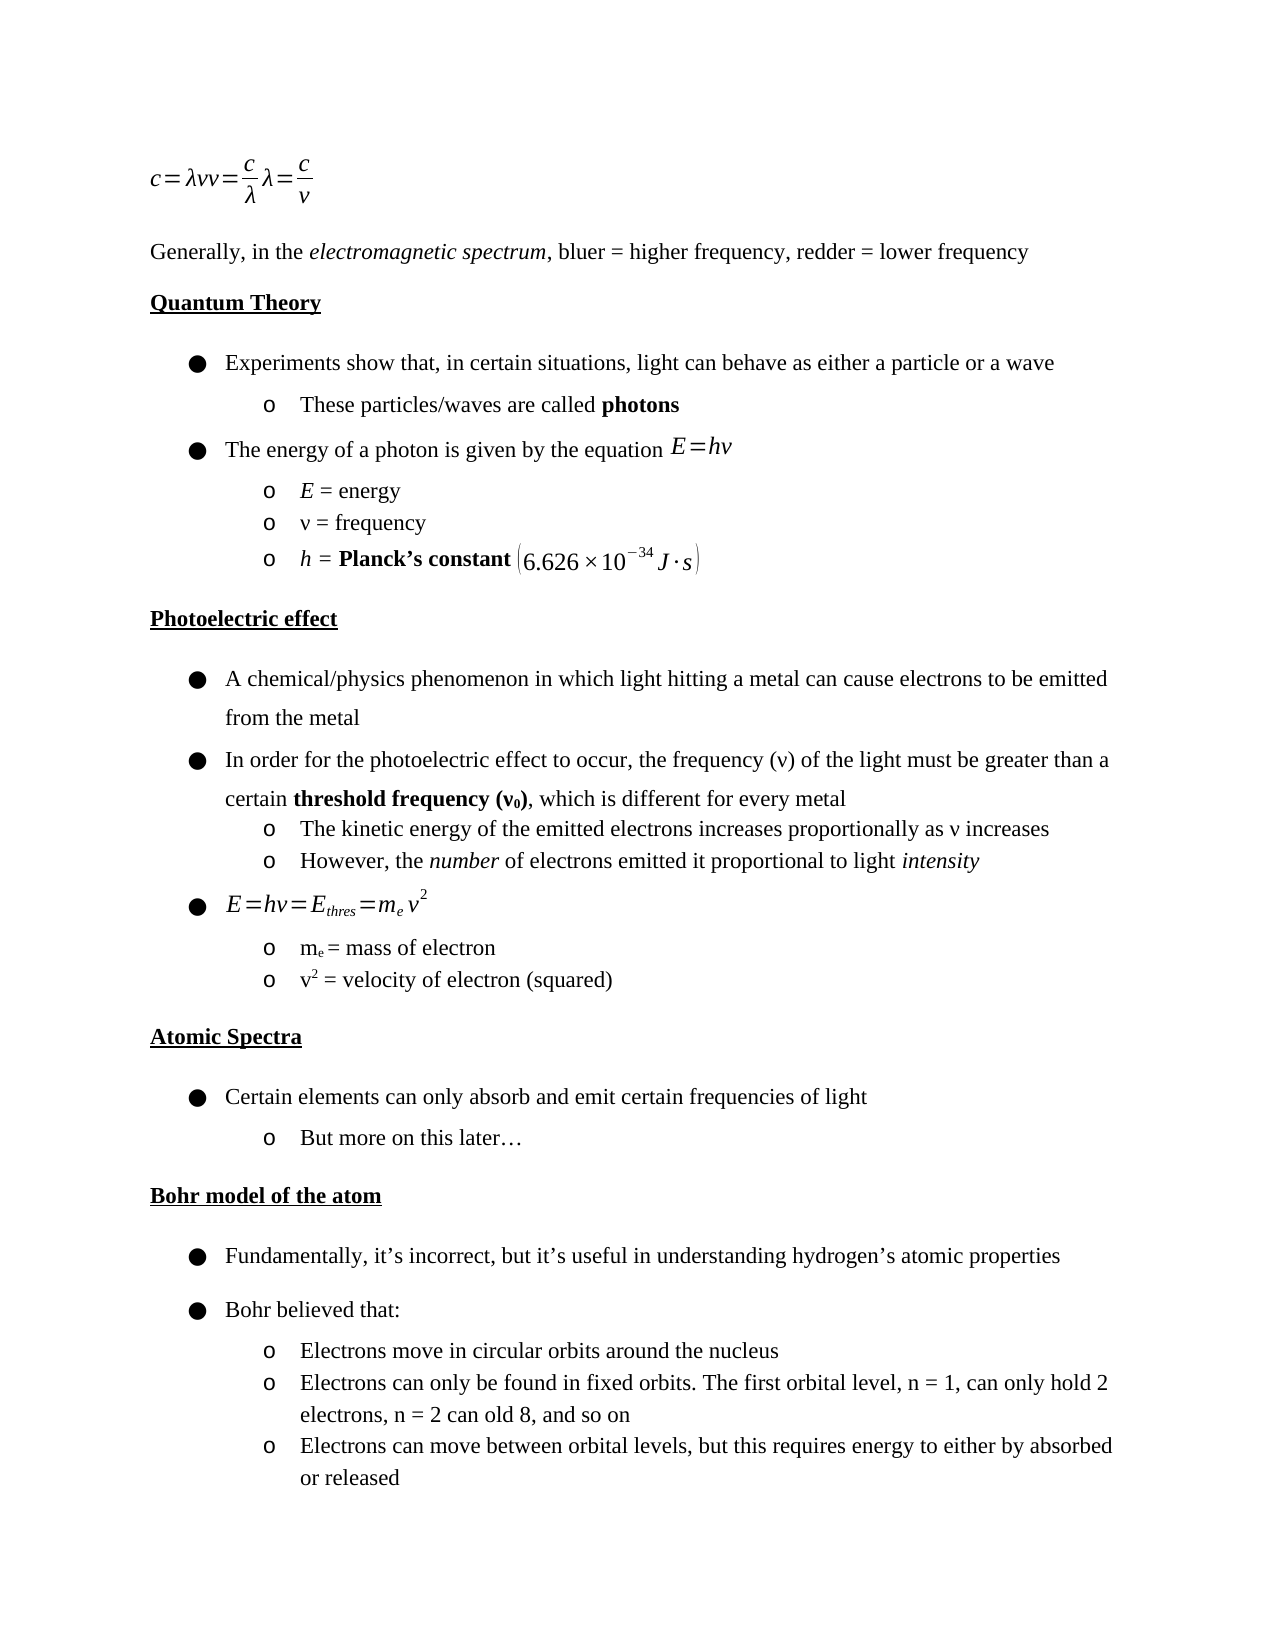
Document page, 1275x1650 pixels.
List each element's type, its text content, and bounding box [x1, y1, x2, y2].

list me = mass of electron [262, 933, 1125, 962]
list ν = frequency [262, 509, 1125, 538]
list Bohr believed that: [187, 1283, 1125, 1330]
list Electrons can move between orbital levels, but this requires energy to either by absorbed or released [262, 1432, 1125, 1490]
list A chemical/physics phenomenon in which light hitting a metal can cause electrons to be emitted from the metal [187, 653, 1125, 730]
list Fundamentally, it’s incorrect, but it’s useful in understanding hydrogen’s atomic properties [187, 1229, 1125, 1276]
list Electrons can only be found in fixed orbits. The first orbital level, n = 1, can only hold 2 electrons, n = 2 can old 8, and so on [262, 1369, 1125, 1428]
list E = energy [262, 477, 1125, 505]
list Experiments show that, in certain situations, light can behave as either a particle or a wave [187, 337, 1125, 384]
list In order for the photoelectric effect to occur, the frequency (ν) of the light must be greater than a certain threshold frequency (ν0), which is different for every metal [187, 734, 1125, 811]
list But more on this later… [262, 1124, 1125, 1153]
list Electrons move in circular orbits around the nucleus [262, 1337, 1125, 1365]
list h = Planck’s constant [262, 542, 1125, 576]
text Photoelectric effect [150, 606, 1125, 632]
list Certain elements can only absorb and emit certain frequencies of light [187, 1071, 1125, 1117]
list These particles/waves are called photons [262, 391, 1125, 419]
text Quantum Theory [150, 289, 1125, 316]
list The energy of a photon is given by the equation [187, 423, 1125, 470]
list v2 = velocity of electron (squared) [262, 966, 1125, 994]
text Bohr model of the atom [150, 1182, 1125, 1208]
list The kinetic energy of the emitted electrons increases proportionally as ν increases [262, 815, 1125, 843]
text Generally, in the electromagnetic spectrum, bluer = higher frequency, redder = lower frequency [150, 238, 1125, 264]
text Atomic Spectra [150, 1023, 1125, 1050]
list However, the number of electrons emitted it proportional to light intensity [262, 847, 1125, 875]
